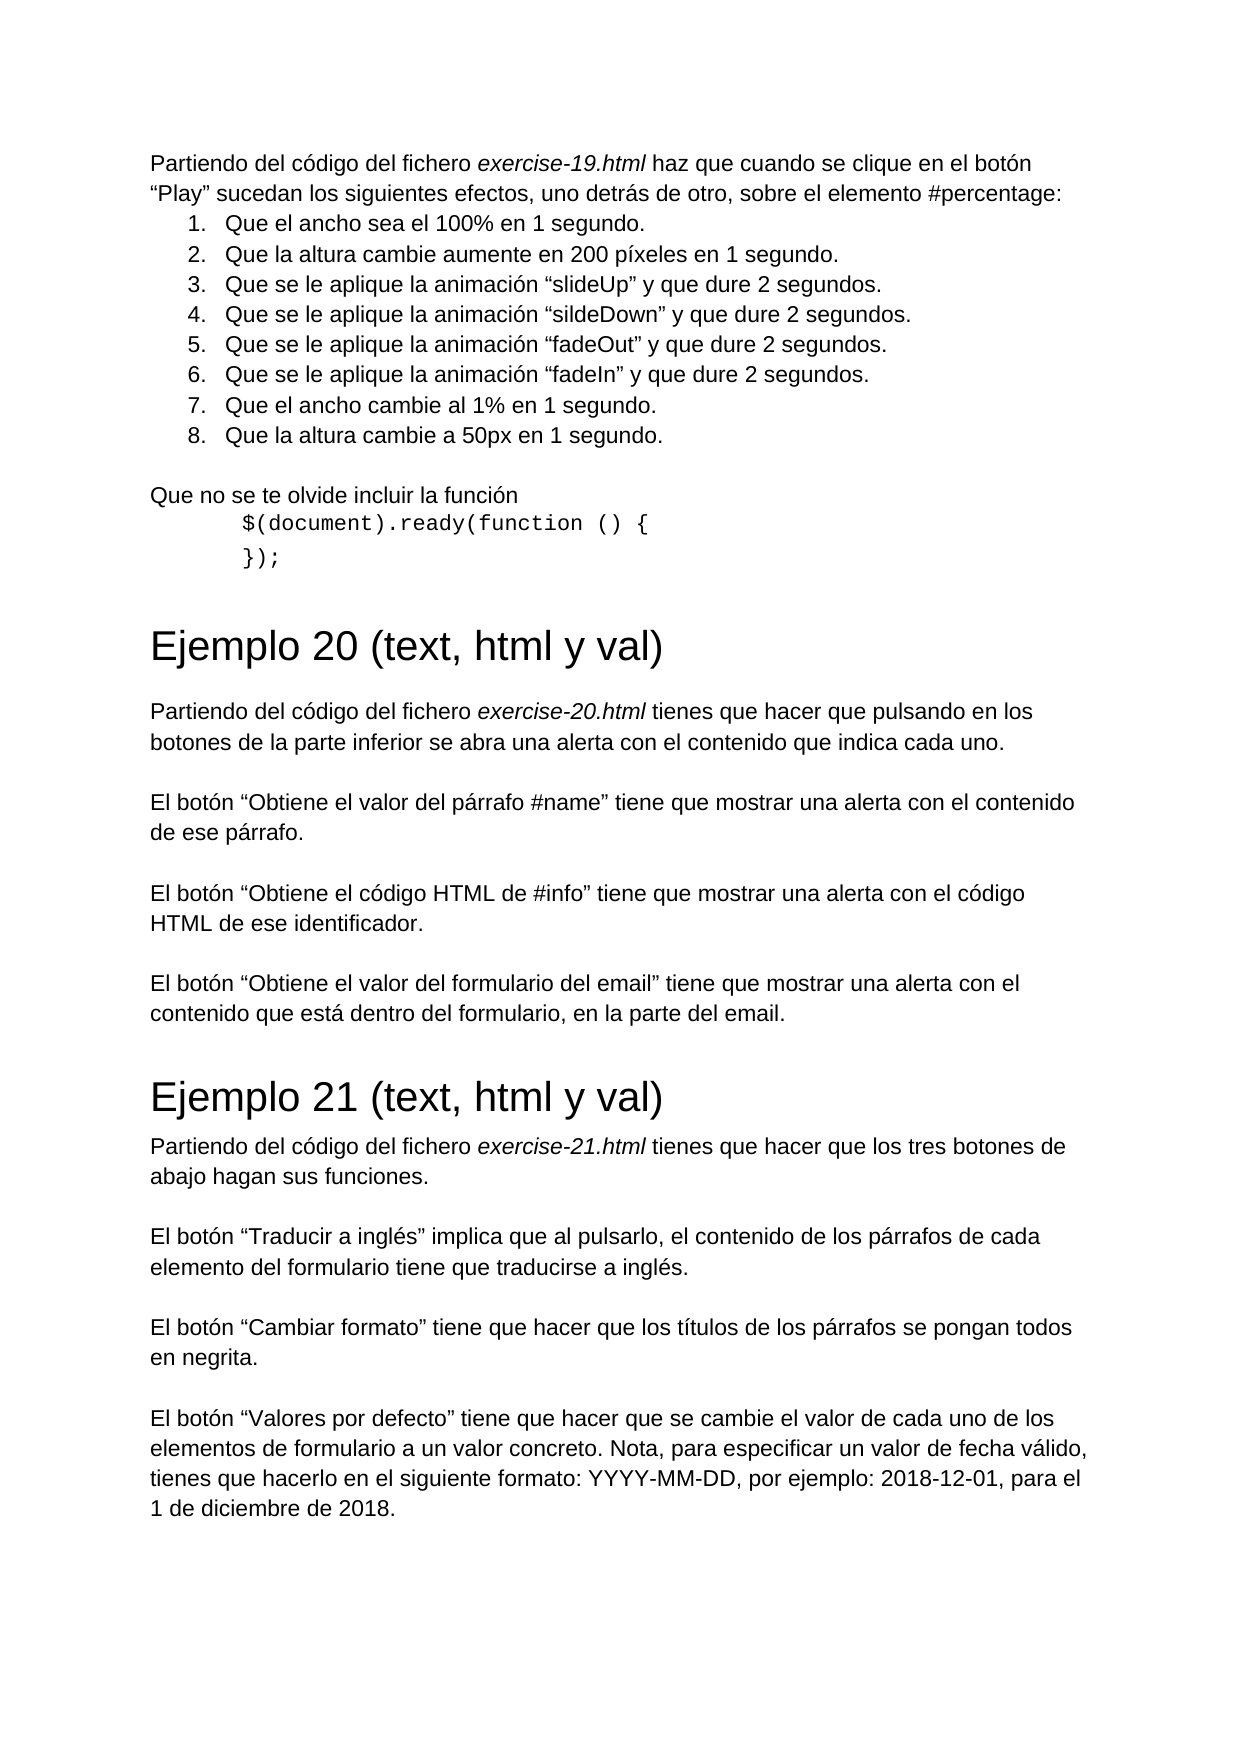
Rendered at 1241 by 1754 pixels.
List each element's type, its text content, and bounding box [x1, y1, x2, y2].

text El botón “Traducir a inglés” implica que al pulsarlo, el contenido de los párrafos de cada elemento del formulario tiene que traducirse a inglés. [150, 1223, 1090, 1280]
text $(document).ready(function () { [150, 512, 1090, 537]
list Que se le aplique la animación “sildeDown” y que dure 2 segundos. [187, 301, 1090, 327]
list Que el ancho cambie al 1% en 1 segundo. [187, 392, 1090, 418]
text }); [150, 546, 1090, 571]
subtitle Ejemplo 21 (text, html y val) [150, 1072, 1090, 1120]
text El botón “Obtiene el valor del párrafo #name” tiene que mostrar una alerta con el contenido de ese párrafo. [150, 789, 1090, 845]
text El botón “Obtiene el valor del formulario del email” tiene que mostrar una alerta con el contenido que está dentro del formulario, en la parte del email. [150, 970, 1090, 1027]
text El botón “Cambiar formato” tiene que hacer que los títulos de los párrafos se pongan todos en negrita. [150, 1314, 1090, 1370]
list Que la altura cambie a 50px en 1 segundo. [187, 422, 1090, 448]
text Partiendo del código del fichero exercise-19.html haz que cuando se clique en el botón “Play” sucedan los siguientes efectos, uno detrás de otro, sobre el elemento #percentage: [150, 150, 1090, 207]
text Partiendo del código del fichero exercise-20.html tienes que hacer que pulsando en los botones de la parte inferior se abra una alerta con el contenido que indica cada uno. [150, 698, 1090, 755]
text Que no se te olvide incluir la función [150, 482, 1090, 509]
text Partiendo del código del fichero exercise-21.html tienes que hacer que los tres botones de abajo hagan sus funciones. [150, 1133, 1090, 1189]
list Que se le aplique la animación “slideUp” y que dure 2 segundos. [187, 271, 1090, 297]
subtitle Ejemplo 20 (text, html y val) [150, 621, 1090, 669]
text El botón “Obtiene el código HTML de #info” tiene que mostrar una alerta con el código HTML de ese identificador. [150, 879, 1090, 936]
list Que se le aplique la animación “fadeIn” y que dure 2 segundos. [187, 361, 1090, 388]
list Que se le aplique la animación “fadeOut” y que dure 2 segundos. [187, 331, 1090, 358]
list Que la altura cambie aumente en 200 píxeles en 1 segundo. [187, 241, 1090, 267]
text El botón “Valores por defecto” tiene que hacer que se cambie el valor de cada uno de los elementos de formulario a un valor concreto. Nota, para especificar un valor de fecha válido, tienes que hacerlo en el siguiente formato: YYYY-MM-DD, por ejemplo: 2018-12-01, para el 1 de diciembre de 2018. [150, 1404, 1090, 1521]
list Que el ancho sea el 100% en 1 segundo. [187, 210, 1090, 237]
